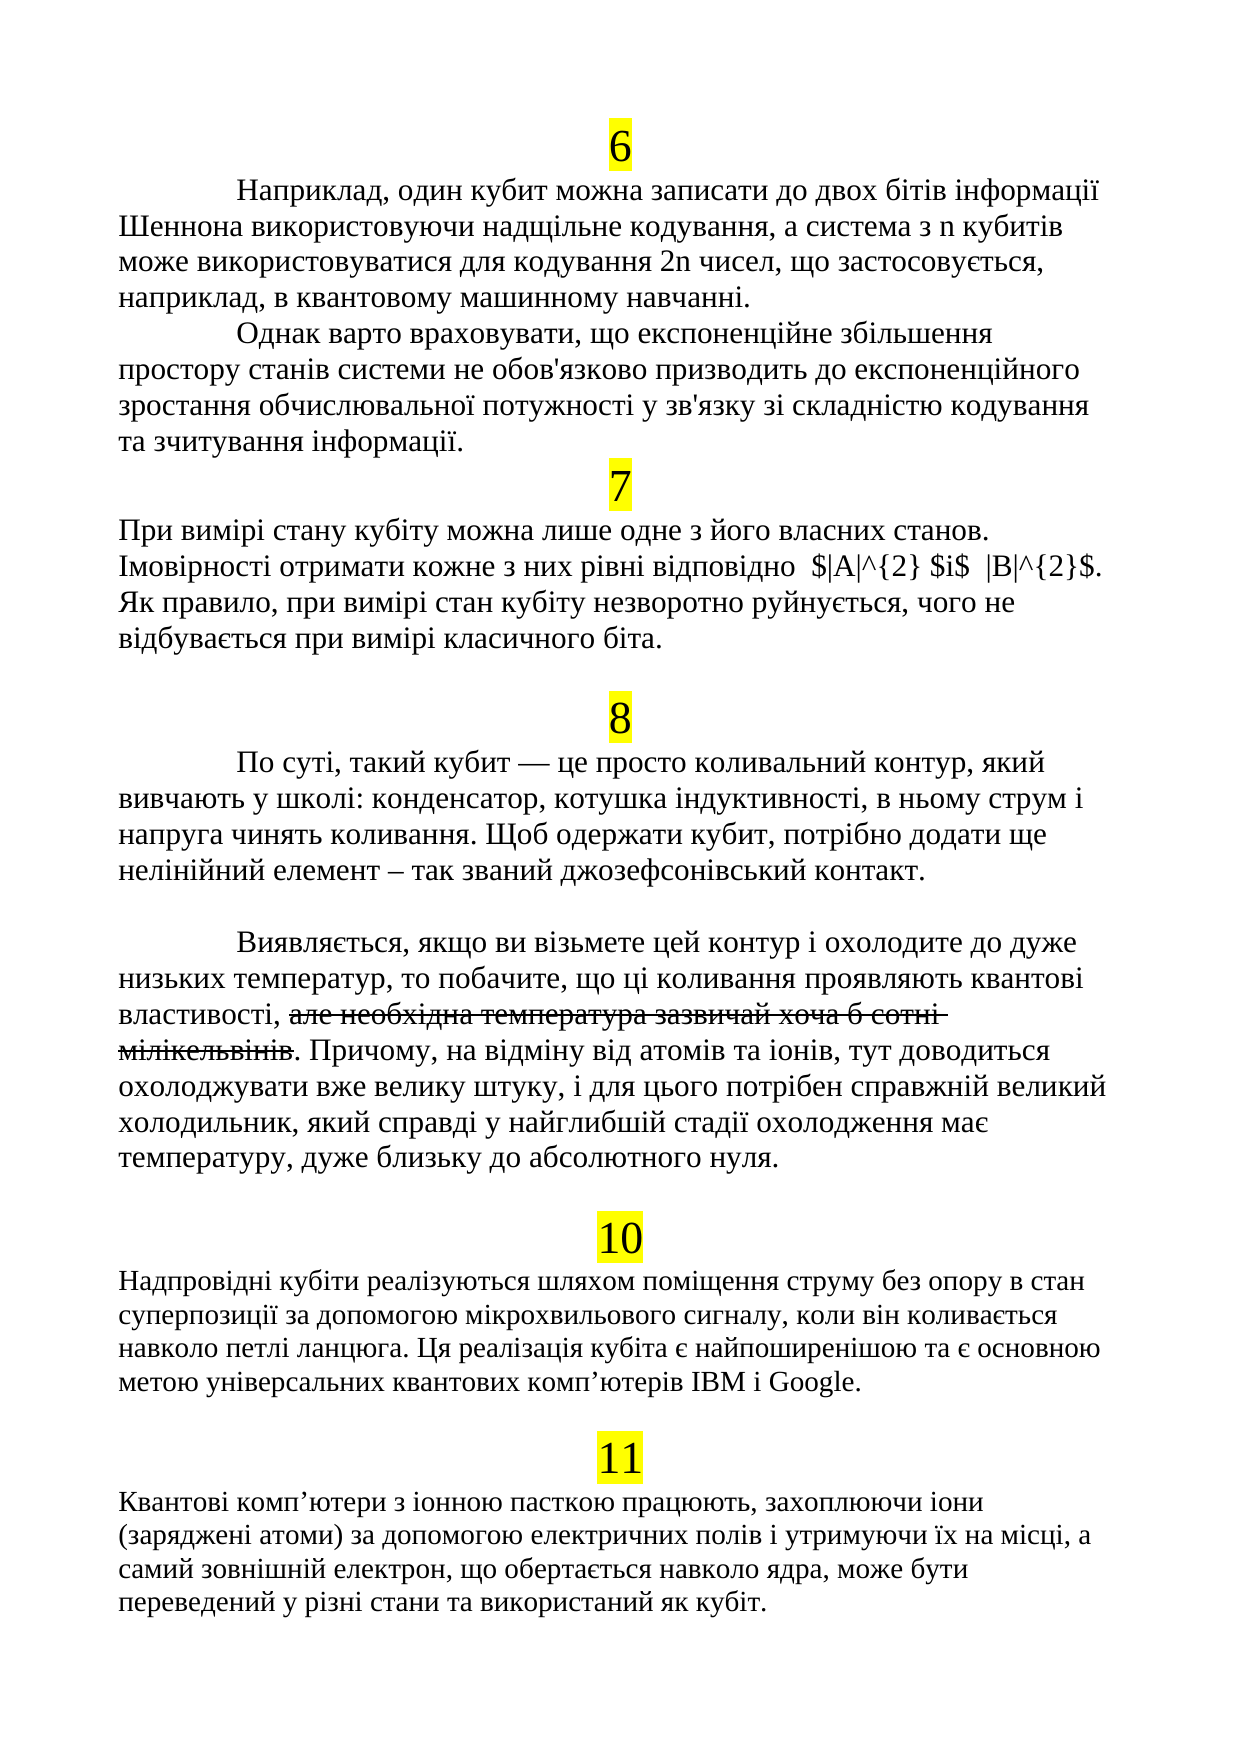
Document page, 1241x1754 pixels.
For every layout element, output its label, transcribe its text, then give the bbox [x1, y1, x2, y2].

text Виявляється, якщо ви візьмете цей контур і охолодите до дуже низьких температур, то побачите, що ці коливання проявляють квантові властивості, але необхідна температура зазвичай хоча б сотні мілікельвінів. Причому, на відміну від атомів та іонів, тут доводиться охолоджувати вже велику штуку, і для цього потрібен справжній великий холодильник, який справді у найглибшій стадії охолодження має температуру, дуже близьку до абсолютного нуля. [118, 923, 1122, 1175]
text По суті, такий кубит — це просто коливальний контур, який вивчають у школі: конденсатор, котушка індуктивності, в ньому струм і напруга чинять коливання. Щоб одержати кубит, потрібно додати ще нелінійний елемент – так званий джозефсонівський контакт. [118, 743, 1122, 887]
text Квантові комп’ютери з іонною пасткою працюють, захоплюючи іони (заряджені атоми) за допомогою електричних полів і утримуючи їх на місці, а самий зовнішній електрон, що обертається навколо ядра, може бути переведений у різні стани та використаний як кубіт. [118, 1484, 1122, 1618]
text Наприклад, один кубит можна записати до двох бітів інформації Шеннона використовуючи надщільне кодування, а система з n кубитів може використовуватися для кодування 2n чисел, що застосовується, наприклад, в квантовому машинному навчанні. [118, 171, 1122, 314]
text Надпровідні кубіти реалізуються шляхом поміщення струму без опору в стан суперпозиції за допомогою мікрохвильового сигналу, коли він коливається навколо петлі ланцюга. Ця реалізація кубіта є найпоширенішою та є основною метою універсальних квантових комп’ютерів IBM і Google. [118, 1263, 1122, 1397]
text 10 [118, 1211, 1122, 1263]
text При вимірі стану кубіту можна лише одне з його власних станов. Імовірності отримати кожне з них рівні відповідно $|A|^{2} $і$ |B|^{2}$. Як правило, при вимірі стан кубіту незворотно руйнується, чого не відбувається при вимірі класичного біта. [118, 511, 1122, 655]
text 11 [118, 1431, 1122, 1484]
text 8 [118, 691, 1122, 743]
text Однак варто враховувати, що експоненційне збільшення простору станів системи не обов'язково призводить до експоненційного зростання обчислювальної потужності у зв'язку зі складністю кодування та зчитування інформації. [118, 314, 1122, 458]
text 7 [118, 458, 1122, 511]
text 6 [118, 118, 1122, 171]
